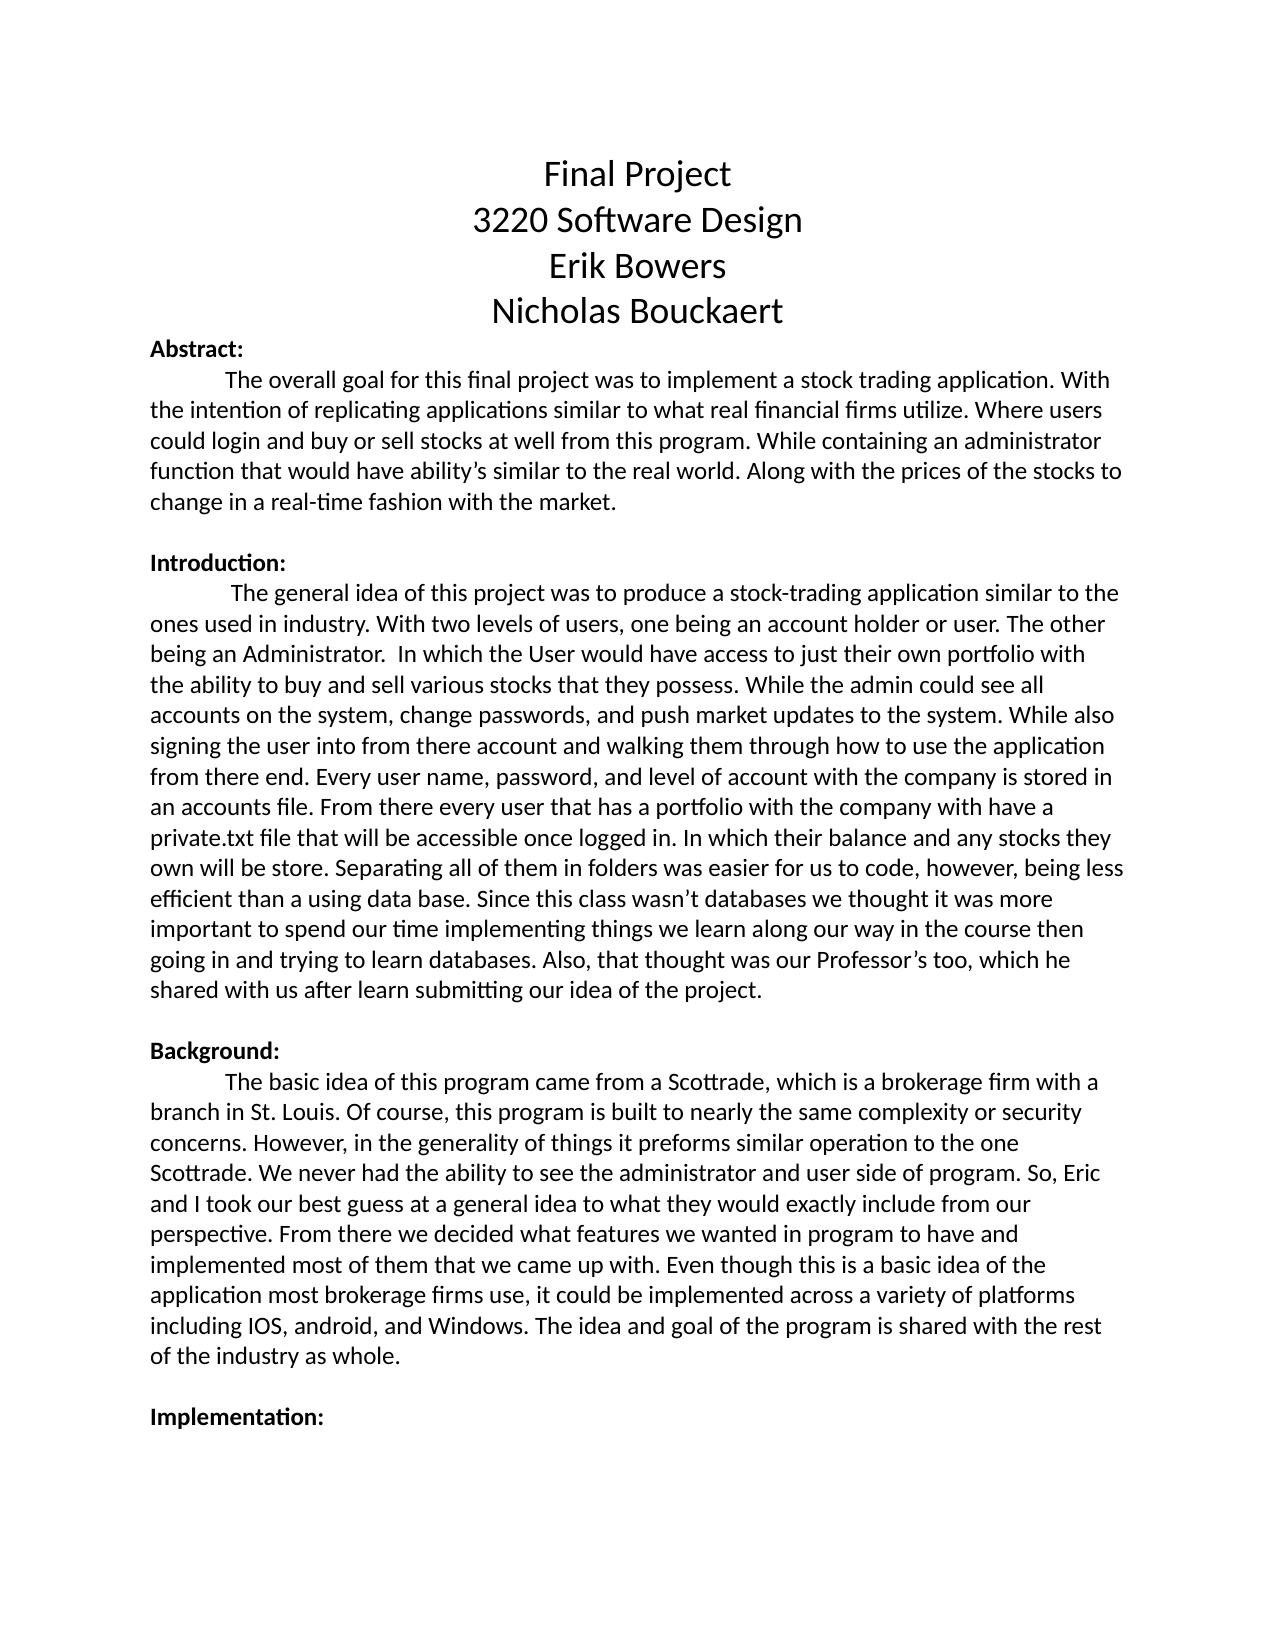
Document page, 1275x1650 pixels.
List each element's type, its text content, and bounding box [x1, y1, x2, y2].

text Abstract: [150, 333, 1125, 364]
text Introduction: The general idea of this project was to produce a stock-trading application similar to the ones used in industry. With two levels of users, one being an account holder or user. The other being an Administrator. In which the User would have access to just their own portfolio with the ability to buy and sell various stocks that they possess. While the admin could see all accounts on the system, change passwords, and push market updates to the system. While also signing the user into from there account and walking them through how to use the application from there end. Every user name, password, and level of account with the company is stored in an accounts file. From there every user that has a portfolio with the company with have a private.txt file that will be accessible once logged in. In which their balance and any stocks they own will be store. Separating all of them in folders was easier for us to code, however, being less efficient than a using data base. Since this class wasn’t databases we thought it was more important to spend our time implementing things we learn along our way in the course then going in and trying to learn databases. Also, that thought was our Professor’s too, which he shared with us after learn submitting our idea of the project. [150, 547, 1125, 1005]
text The overall goal for this final project was to implement a stock trading application. With the intention of replicating applications similar to what real financial firms utilize. Where users could login and buy or sell stocks at well from this program. While containing an administrator function that would have ability’s similar to the real world. Along with the prices of the stocks to change in a real-time fashion with the market. [150, 364, 1125, 516]
text The basic idea of this program came from a Scottrade, which is a brokerage firm with a branch in St. Louis. Of course, this program is built to nearly the same complexity or security concerns. However, in the generality of things it preforms similar operation to the one Scottrade. We never had the ability to see the administrator and user side of program. So, Eric and I took our best guess at a general idea to what they would exactly include from our perspective. From there we decided what features we wanted in program to have and implemented most of them that we came up with. Even though this is a basic idea of the application most brokerage firms use, it could be implemented across a variety of platforms including IOS, android, and Windows. The idea and goal of the program is shared with the rest of the industry as whole. [150, 1066, 1125, 1371]
text Nicholas Bouckaert [150, 287, 1125, 333]
text Erik Bowers [150, 242, 1125, 287]
text Final Project [150, 150, 1125, 196]
text Background: [150, 1035, 1125, 1066]
text Implementation: [150, 1402, 1125, 1432]
text 3220 Software Design [150, 196, 1125, 242]
